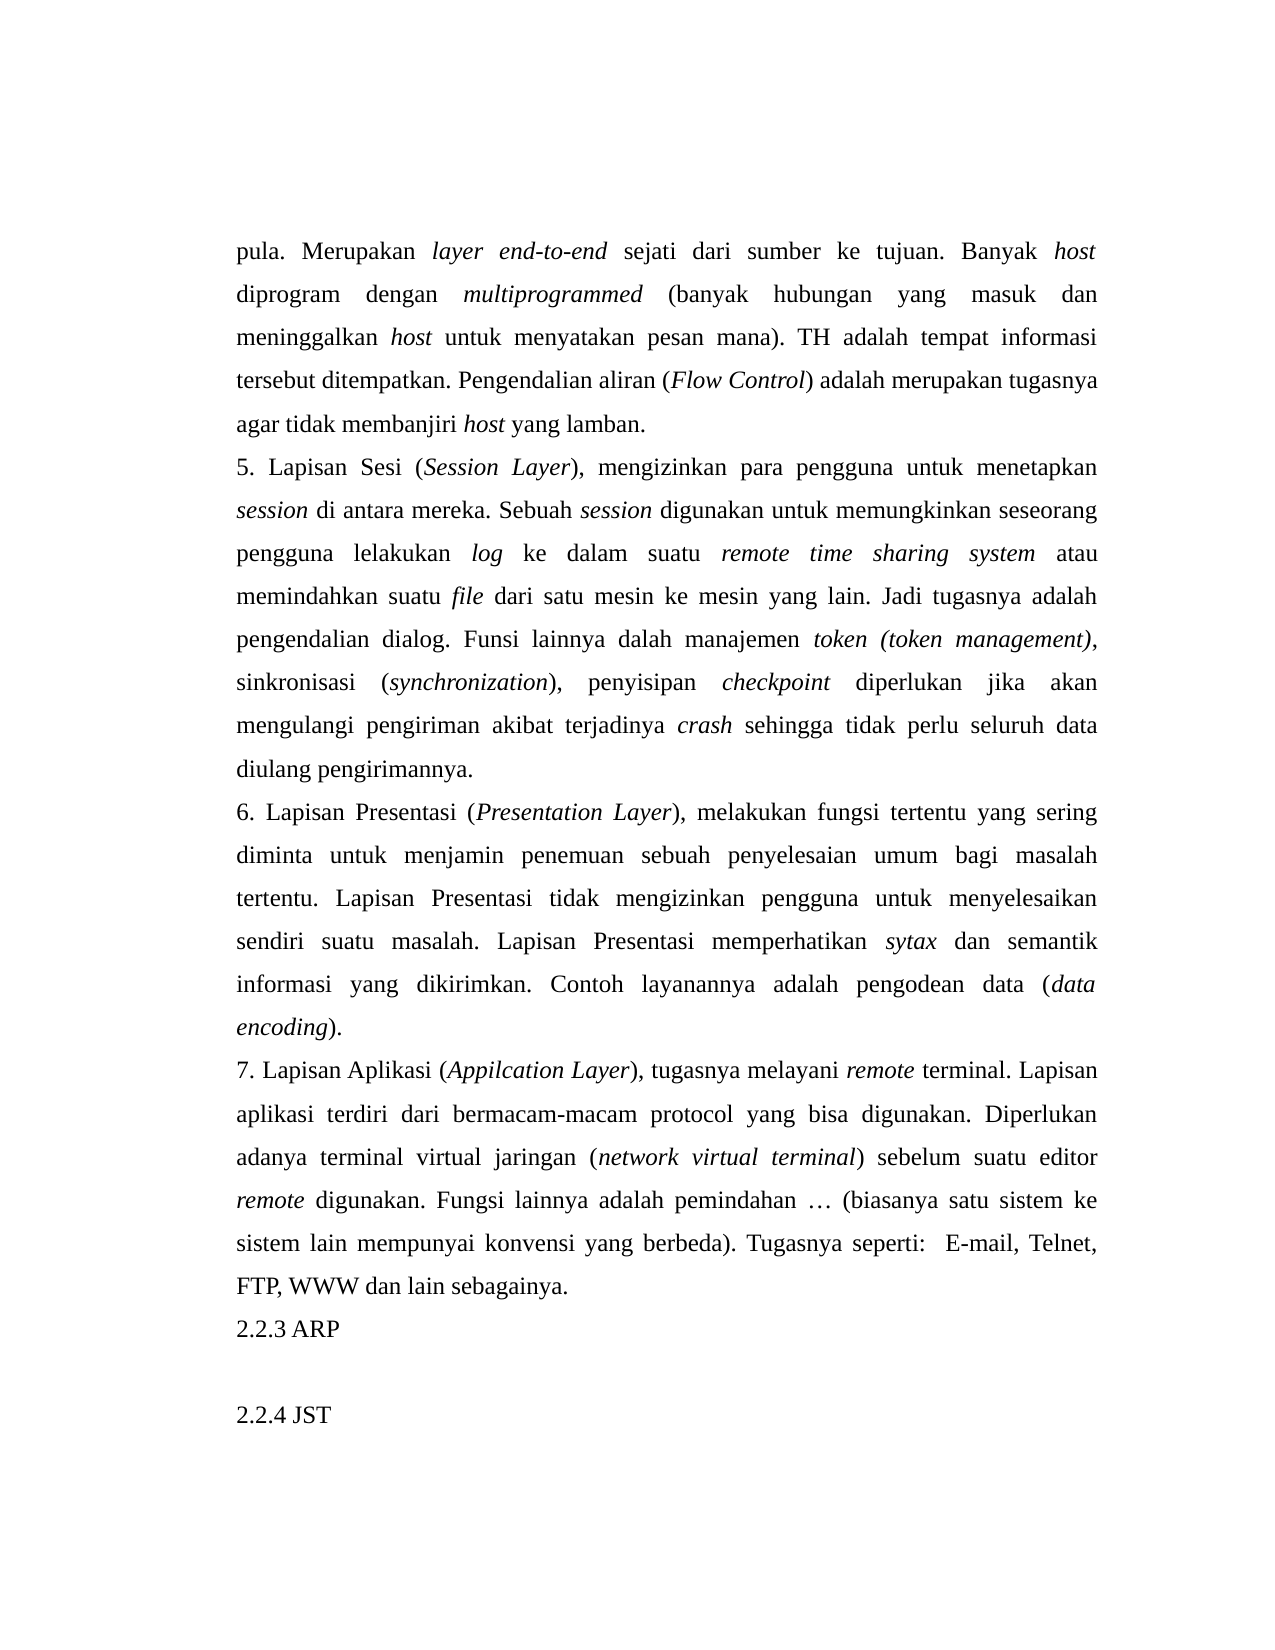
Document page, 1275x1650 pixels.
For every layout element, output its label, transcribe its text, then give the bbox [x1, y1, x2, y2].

text 7. Lapisan Aplikasi (Appilcation Layer), tugasnya melayani remote terminal. Lapisan aplikasi terdiri dari bermacam-macam protocol yang bisa digunakan. Diperlukan adanya terminal virtual jaringan (network virtual terminal) sebelum suatu editor remote digunakan. Fungsi lainnya adalah pemindahan … (biasanya satu sistem ke sistem lain mempunyai konvensi yang berbeda). Tugasnya seperti: E-mail, Telnet, FTP, WWW dan lain sebagainya. [236, 1056, 1098, 1300]
text 2.2.3 ARP [236, 1314, 1098, 1343]
text 5. Lapisan Sesi (Session Layer), mengizinkan para pengguna untuk menetapkan session di antara mereka. Sebuah session digunakan untuk memungkinkan seseorang pengguna lelakukan log ke dalam suatu remote time sharing system atau memindahkan suatu file dari satu mesin ke mesin yang lain. Jadi tugasnya adalah pengendalian dialog. Funsi lainnya dalah manajemen token (token management), sinkronisasi (synchronization), penyisipan checkpoint diperlukan jika akan mengulangi pengiriman akibat terjadinya crash sehingga tidak perlu seluruh data diulang pengirimannya. [236, 452, 1098, 782]
text 2.2.4 JST [236, 1401, 1098, 1429]
text 6. Lapisan Presentasi (Presentation Layer), melakukan fungsi tertentu yang sering diminta untuk menjamin penemuan sebuah penyelesaian umum bagi masalah tertentu. Lapisan Presentasi tidak mengizinkan pengguna untuk menyelesaikan sendiri suatu masalah. Lapisan Presentasi memperhatikan sytax dan semantik informasi yang dikirimkan. Contoh layanannya adalah pengodean data (data encoding). [236, 797, 1098, 1041]
text pula. Merupakan layer end-to-end sejati dari sumber ke tujuan. Banyak host diprogram dengan multiprogrammed (banyak hubungan yang masuk dan meninggalkan host untuk menyatakan pesan mana). TH adalah tempat informasi tersebut ditempatkan. Pengendalian aliran (Flow Control) adalah merupakan tugasnya agar tidak membanjiri host yang lamban. [236, 236, 1098, 437]
